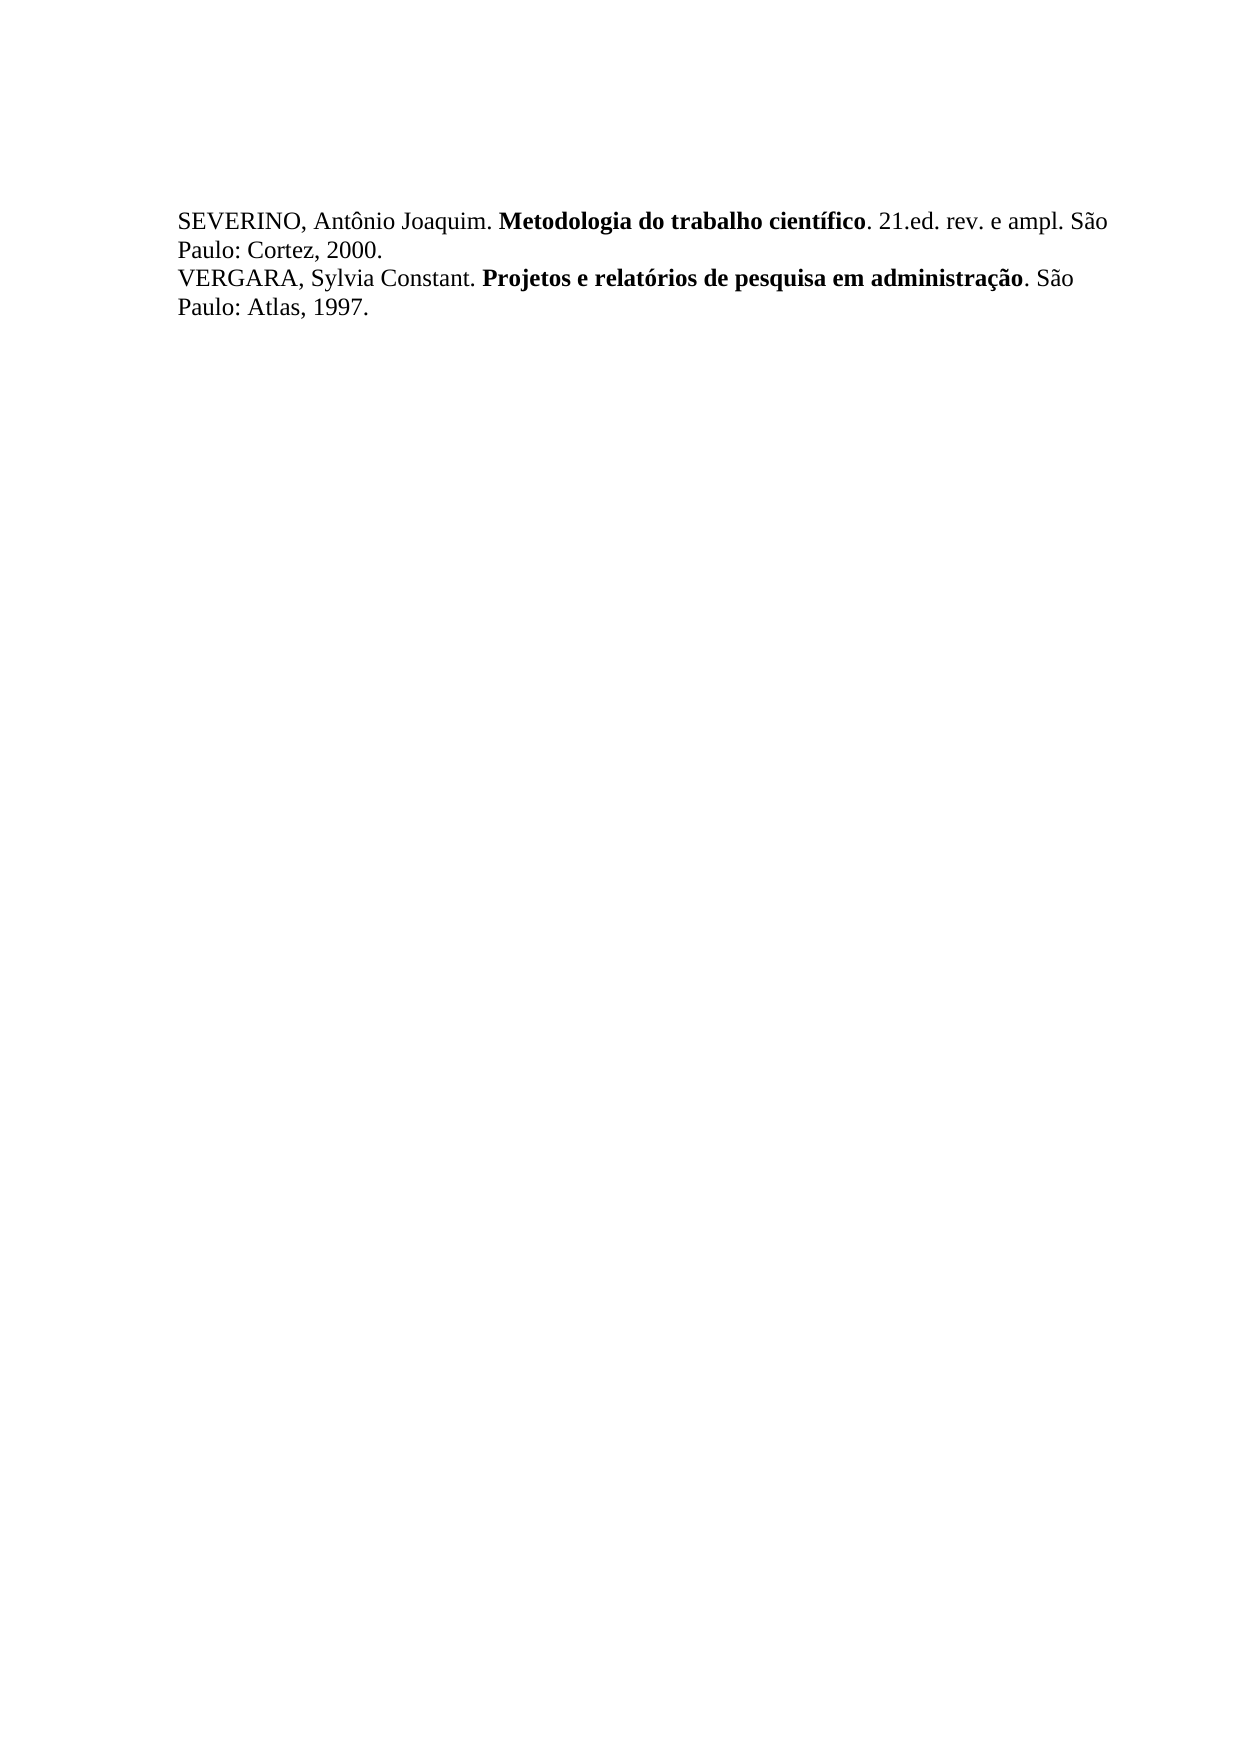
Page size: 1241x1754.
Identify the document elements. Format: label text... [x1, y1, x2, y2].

text VERGARA, Sylvia Constant. Projetos e relatórios de pesquisa em administração. São Paulo: Atlas, 1997. [177, 263, 1122, 321]
text SEVERINO, Antônio Joaquim. Metodologia do trabalho científico. 21.ed. rev. e ampl. São Paulo: Cortez, 2000. [177, 206, 1122, 263]
